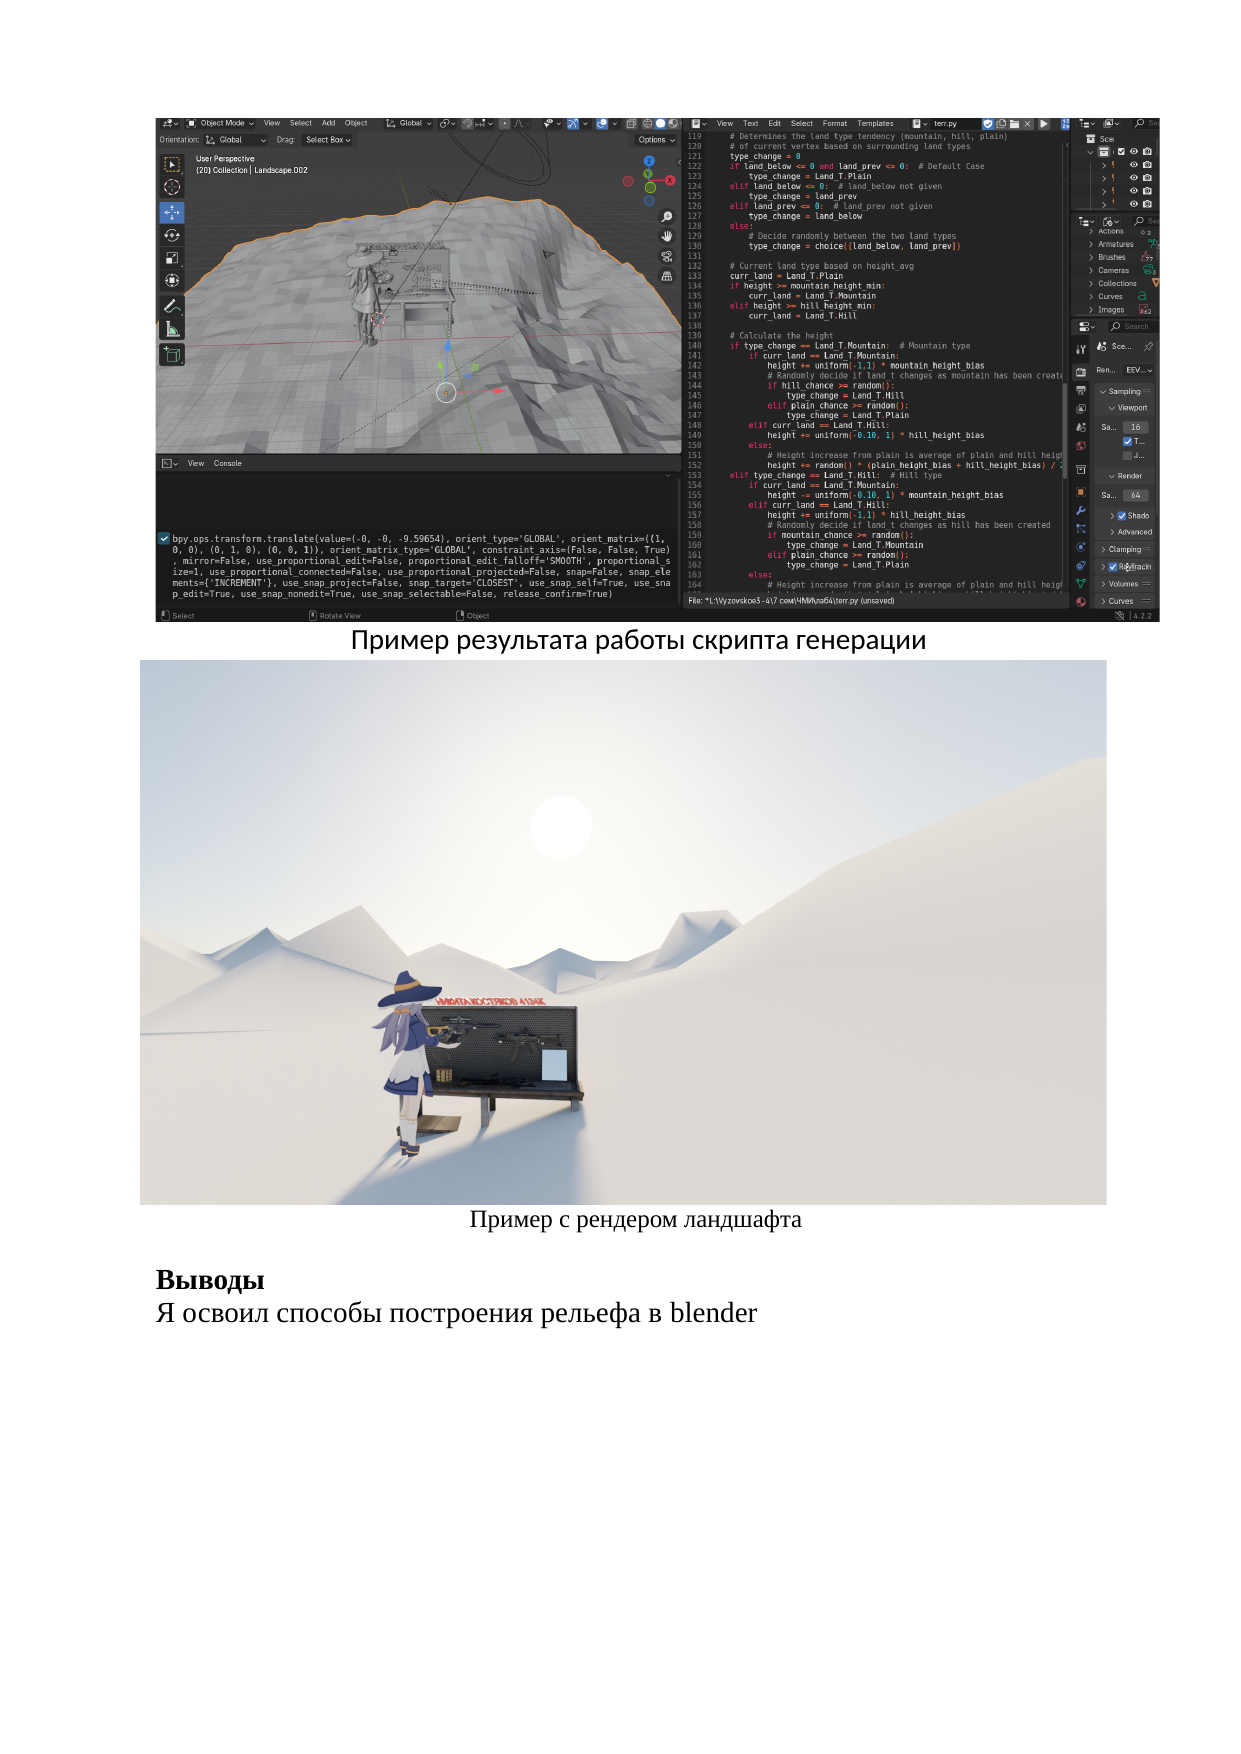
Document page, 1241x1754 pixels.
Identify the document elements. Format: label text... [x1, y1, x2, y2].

text Я освоил способы построения рельефа в blender [156, 1295, 1122, 1329]
text Пример результата работы скрипта генерации [156, 622, 1122, 657]
text Пример с рендером ландшафта [156, 657, 1122, 1233]
text Выводы [156, 1262, 1122, 1295]
